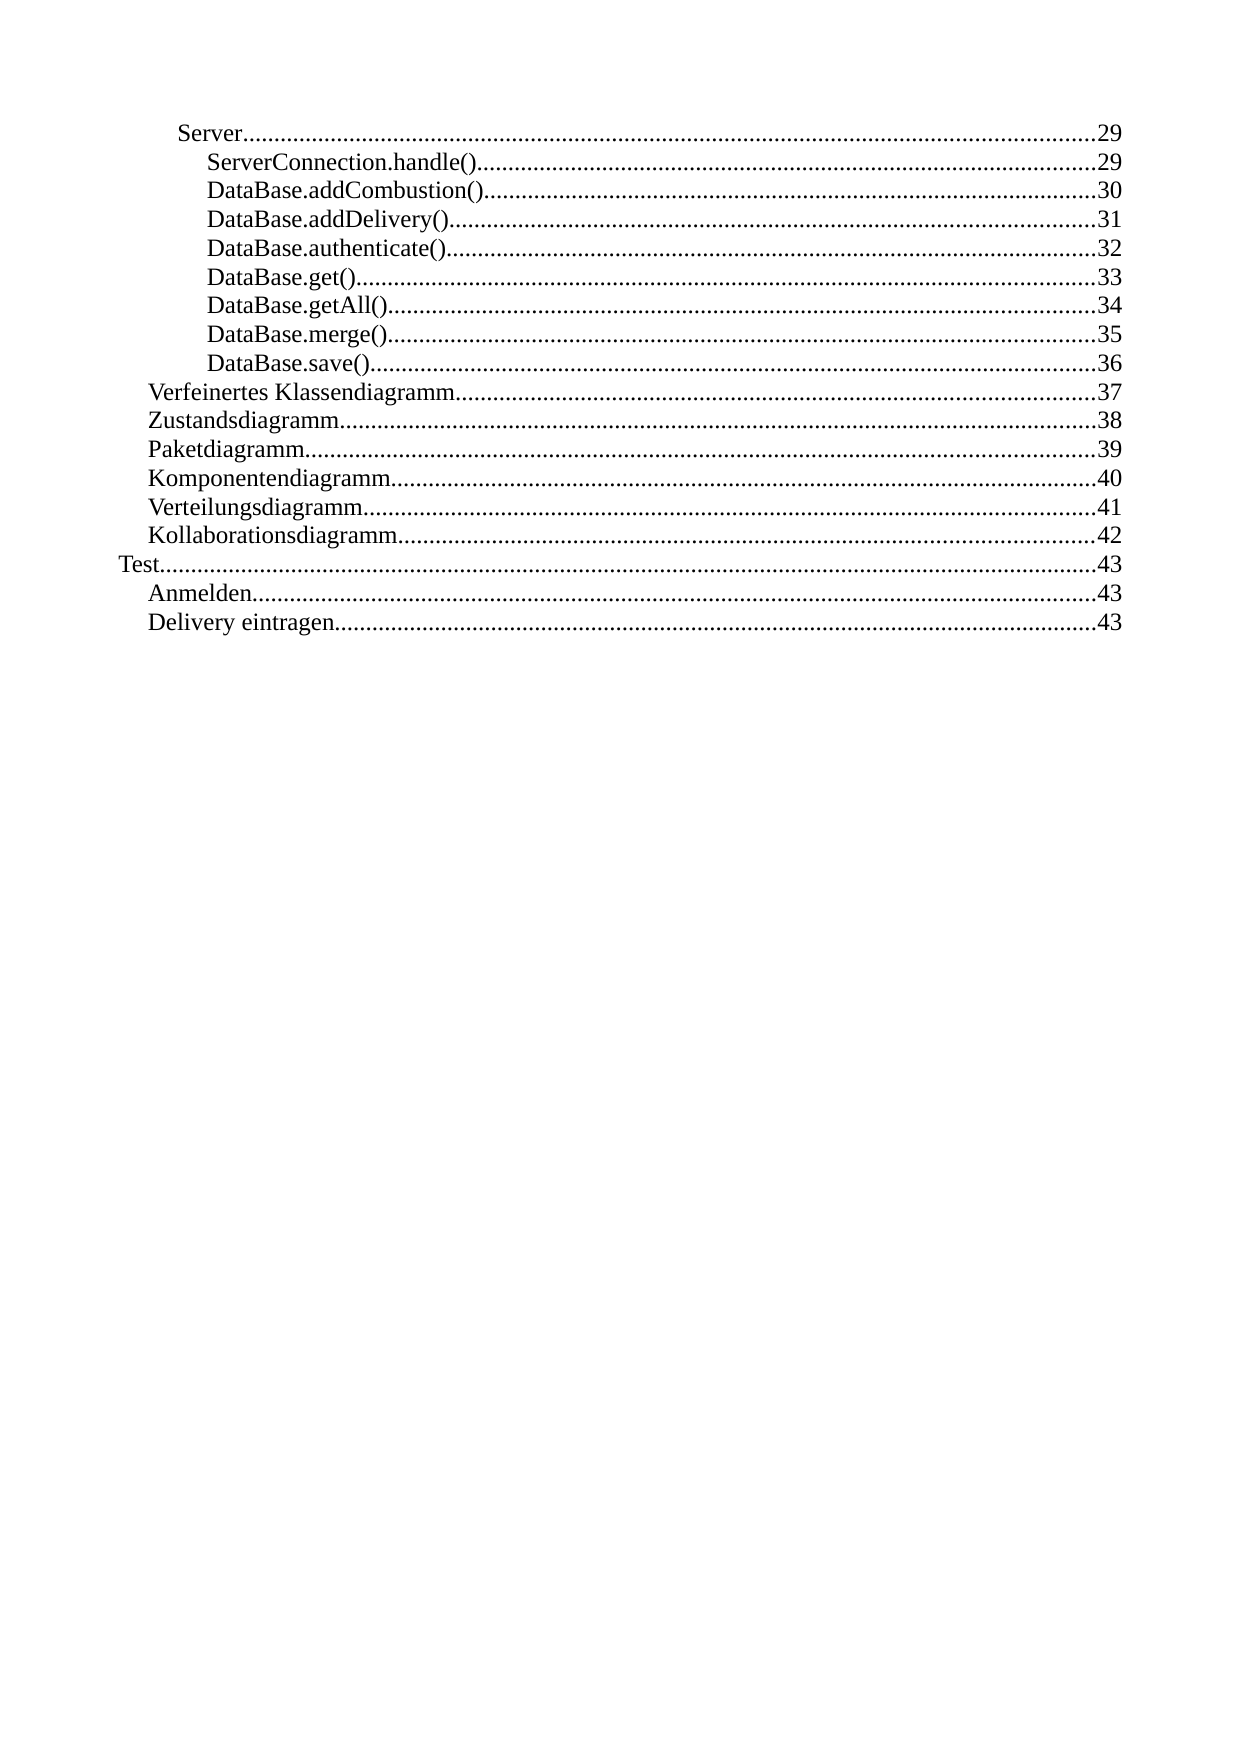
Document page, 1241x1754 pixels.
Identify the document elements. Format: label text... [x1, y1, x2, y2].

text DataBase.merge() 35 [207, 319, 1122, 348]
text Server 29 [177, 118, 1122, 147]
text Delivery eintragen 43 [148, 607, 1122, 636]
text Verteilungsdiagramm 41 [148, 492, 1122, 521]
text DataBase.authenticate() 32 [207, 233, 1122, 262]
text Anmelden 43 [148, 578, 1122, 607]
text DataBase.addCombustion() 30 [207, 176, 1122, 204]
text Kollaborationsdiagramm 42 [148, 521, 1122, 549]
text ServerConnection.handle() 29 [207, 147, 1122, 176]
text Zustandsdiagramm 38 [148, 406, 1122, 434]
text DataBase.addDelivery() 31 [207, 204, 1122, 233]
text Verfeinertes Klassendiagramm 37 [148, 377, 1122, 406]
text Test 43 [118, 549, 1122, 578]
text DataBase.getAll() 34 [207, 291, 1122, 319]
text Paketdiagramm 39 [148, 434, 1122, 463]
text DataBase.get() 33 [207, 262, 1122, 291]
text Komponentendiagramm 40 [148, 463, 1122, 492]
text DataBase.save() 36 [207, 348, 1122, 377]
